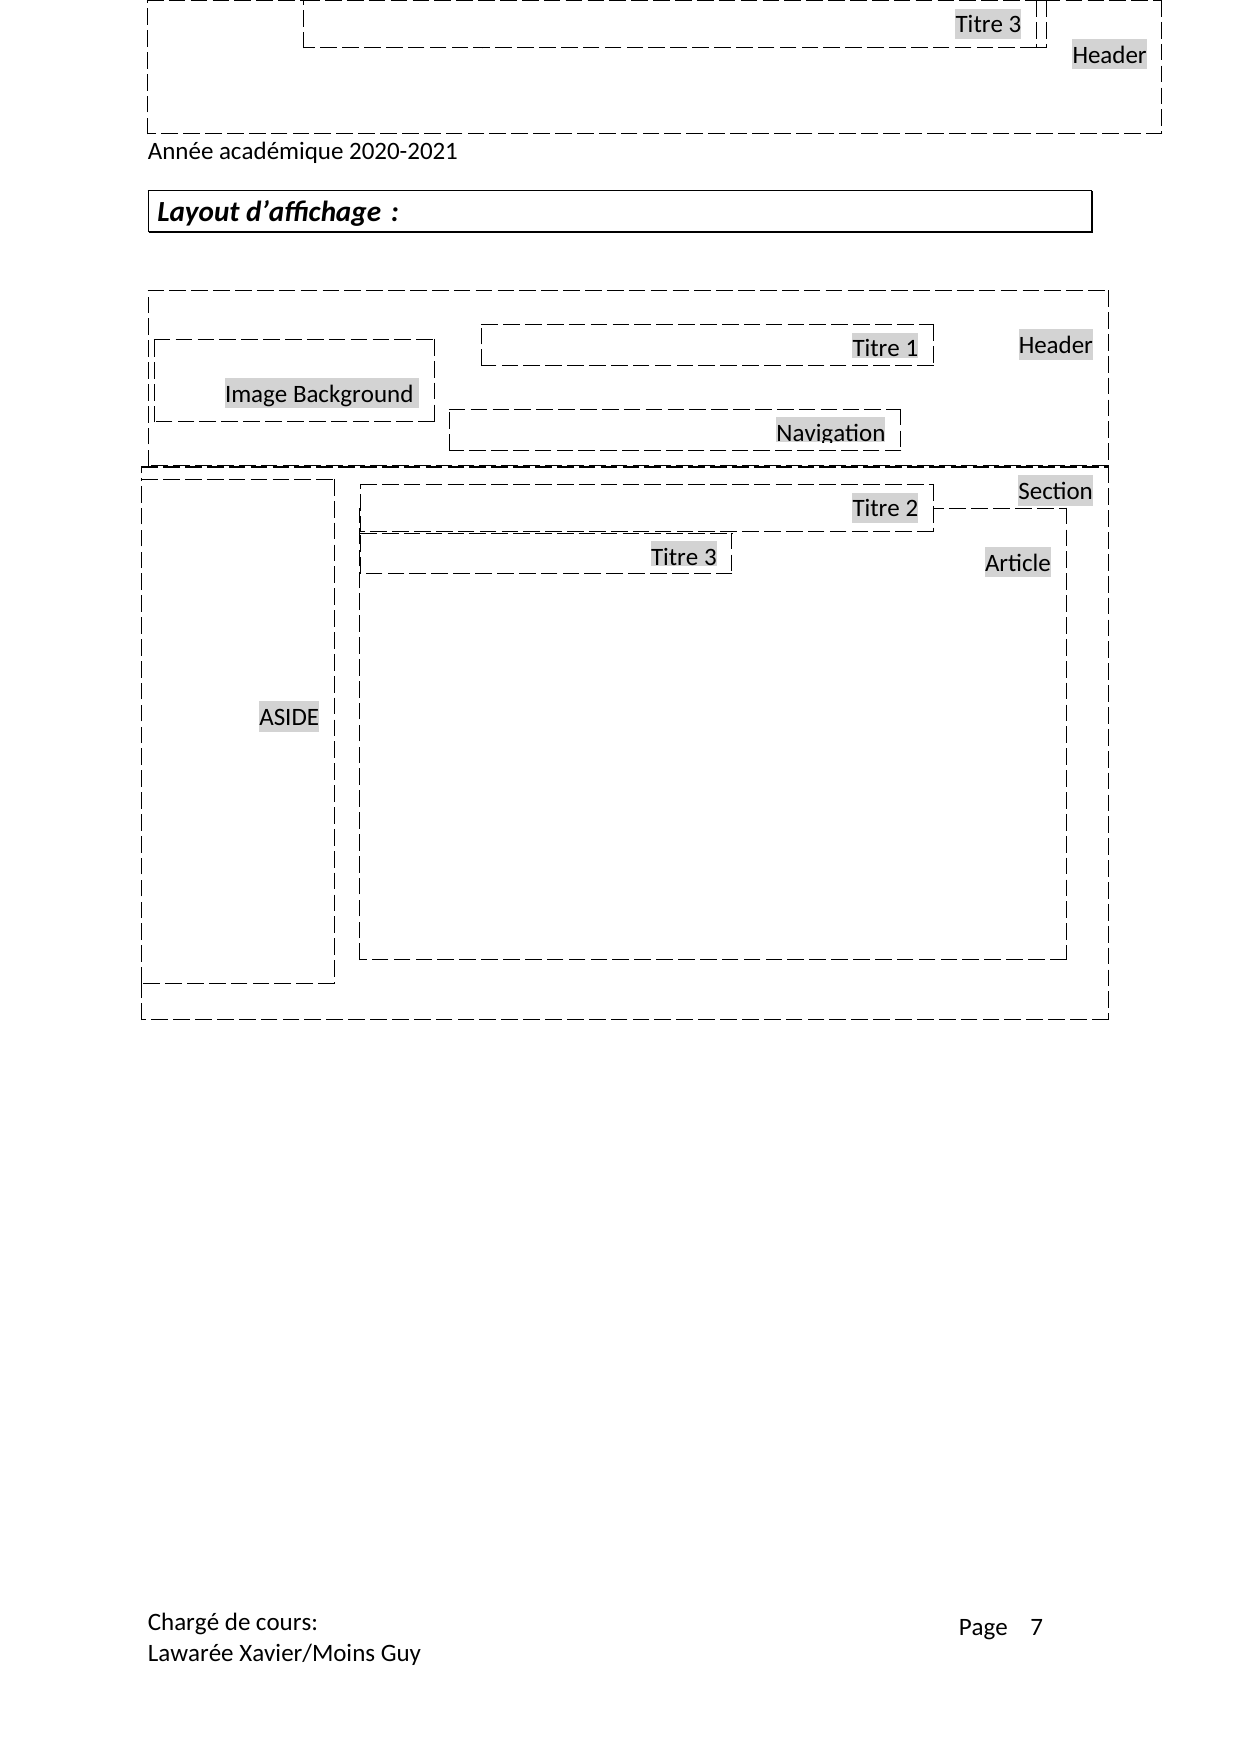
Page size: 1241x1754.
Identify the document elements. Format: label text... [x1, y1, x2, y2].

text Article [375, 547, 1051, 577]
text Titre 1 [497, 332, 918, 358]
text Titre 3 [376, 541, 716, 565]
text Header [163, 39, 1146, 69]
text ASIDE [157, 701, 319, 732]
text Titre 2 [376, 492, 918, 523]
text Navigation [465, 417, 885, 442]
text Header [934, 329, 1093, 360]
text [163, 329, 481, 360]
text Titre 3 [319, 8, 1021, 39]
text Section [157, 475, 1093, 506]
text Image Background [170, 378, 419, 408]
subtitle Layout d’affichage : [149, 191, 1091, 231]
